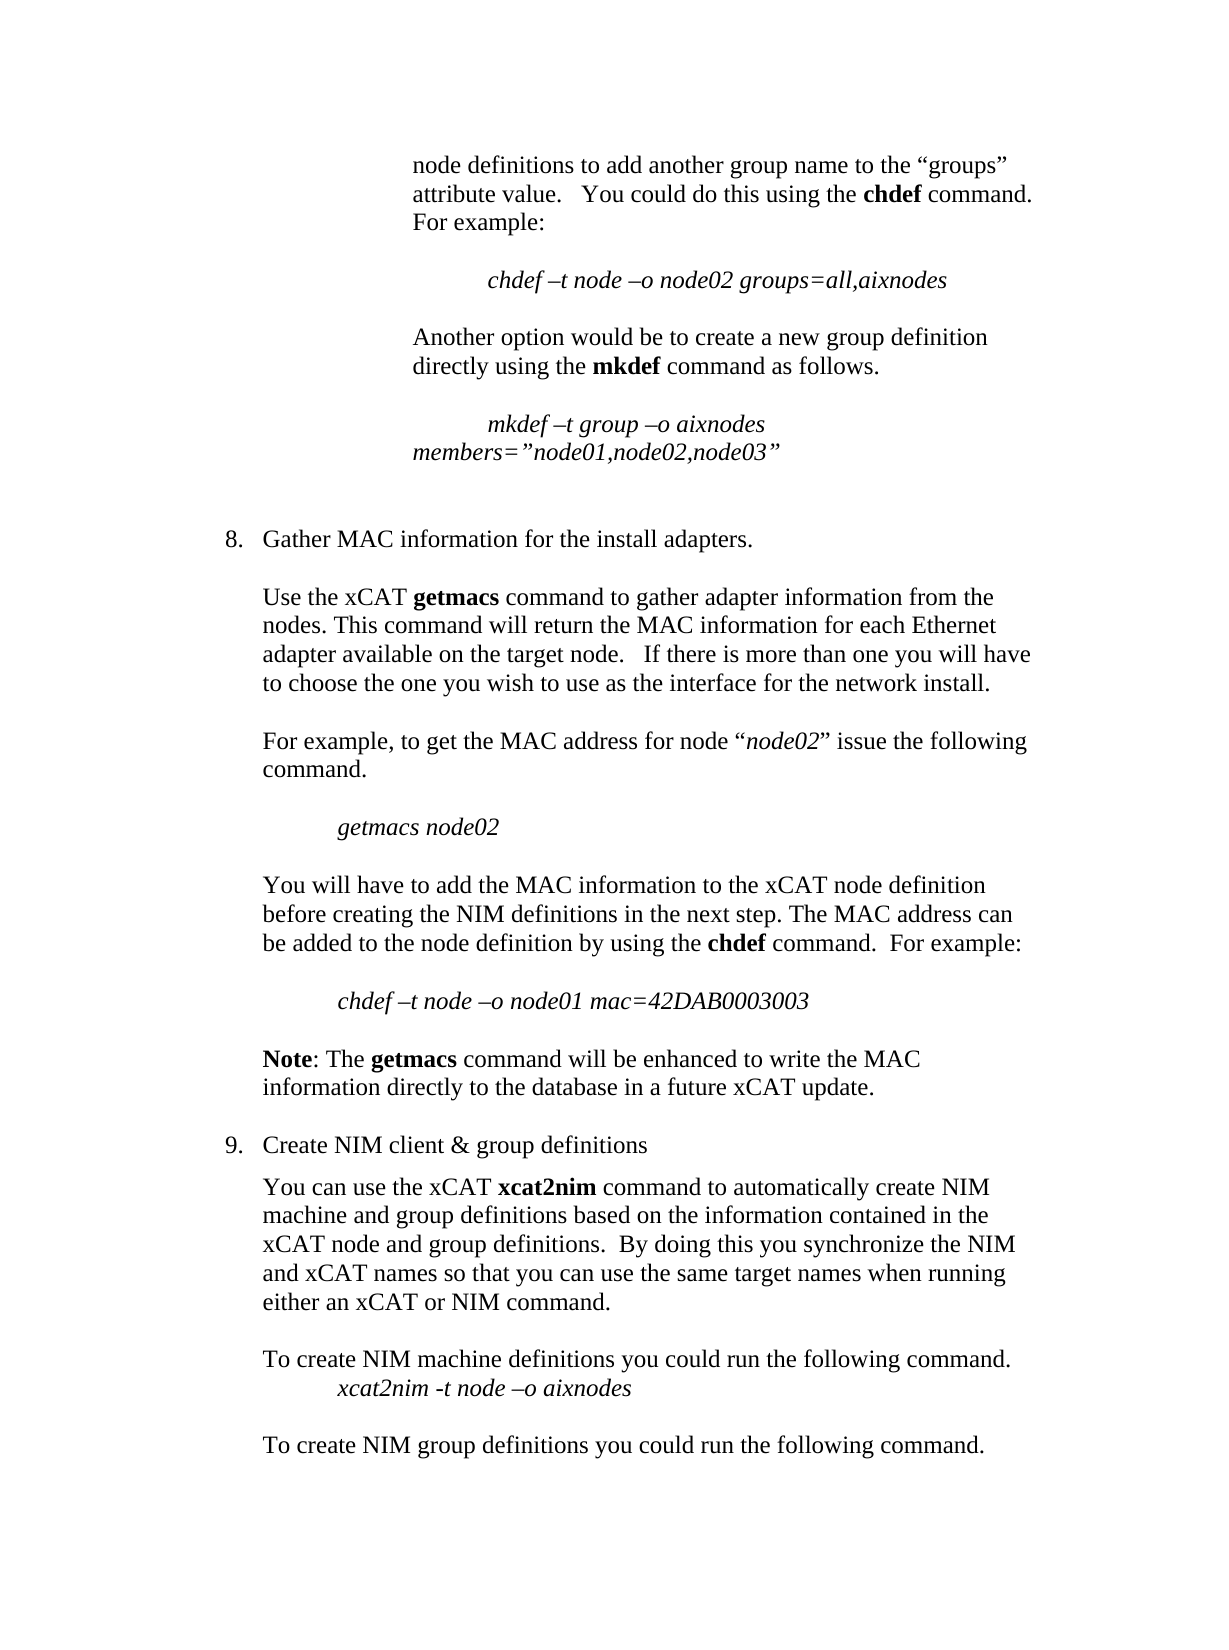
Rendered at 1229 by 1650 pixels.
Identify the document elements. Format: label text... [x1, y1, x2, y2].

text To create NIM group definitions you could run the following command. [262, 1430, 1041, 1459]
list mkdef –t group –o aixnodes members=”node01,node02,node03” [375, 409, 1041, 466]
list Another option would be to create a new group definition directly using the mkdef command as follows. [375, 322, 1041, 380]
text To create NIM machine definitions you could run the following command. [262, 1344, 1041, 1373]
text chdef –t node –o node01 mac=42DAB0003003 [262, 986, 1041, 1014]
text You will have to add the MAC information to the xCAT node definition before creating the NIM definitions in the next step. The MAC address can be added to the node definition by using the chdef command. For example: [262, 870, 1041, 957]
list Create NIM client & group definitions [225, 1130, 1041, 1159]
list Gather MAC information for the install adapters. [225, 524, 1041, 552]
text Note: The getmacs command will be enhanced to write the MAC information directly to the database in a future xCAT update. [262, 1044, 1041, 1101]
text getmacs node02 [187, 812, 1041, 841]
text Use the xCAT getmacs command to gather adapter information from the nodes. This command will return the MAC information for each Ethernet adapter available on the target node. If there is more than one you will have to choose the one you wish to use as the interface for the network install. [262, 582, 1041, 697]
list chdef –t node –o node02 groups=all,aixnodes [375, 265, 1041, 294]
text You can use the xCAT xcat2nim command to automatically create NIM machine and group definitions based on the information contained in the xCAT node and group definitions. By doing this you synchronize the NIM and xCAT names so that you can use the same target names when running either an xCAT or NIM command. [262, 1172, 1041, 1315]
list node definitions to add another group name to the “groups” attribute value. You could do this using the chdef command. For example: [375, 150, 1041, 236]
text xcat2nim -t node –o aixnodes [262, 1373, 1041, 1402]
text For example, to get the MAC address for node “node02” issue the following command. [262, 726, 1041, 783]
